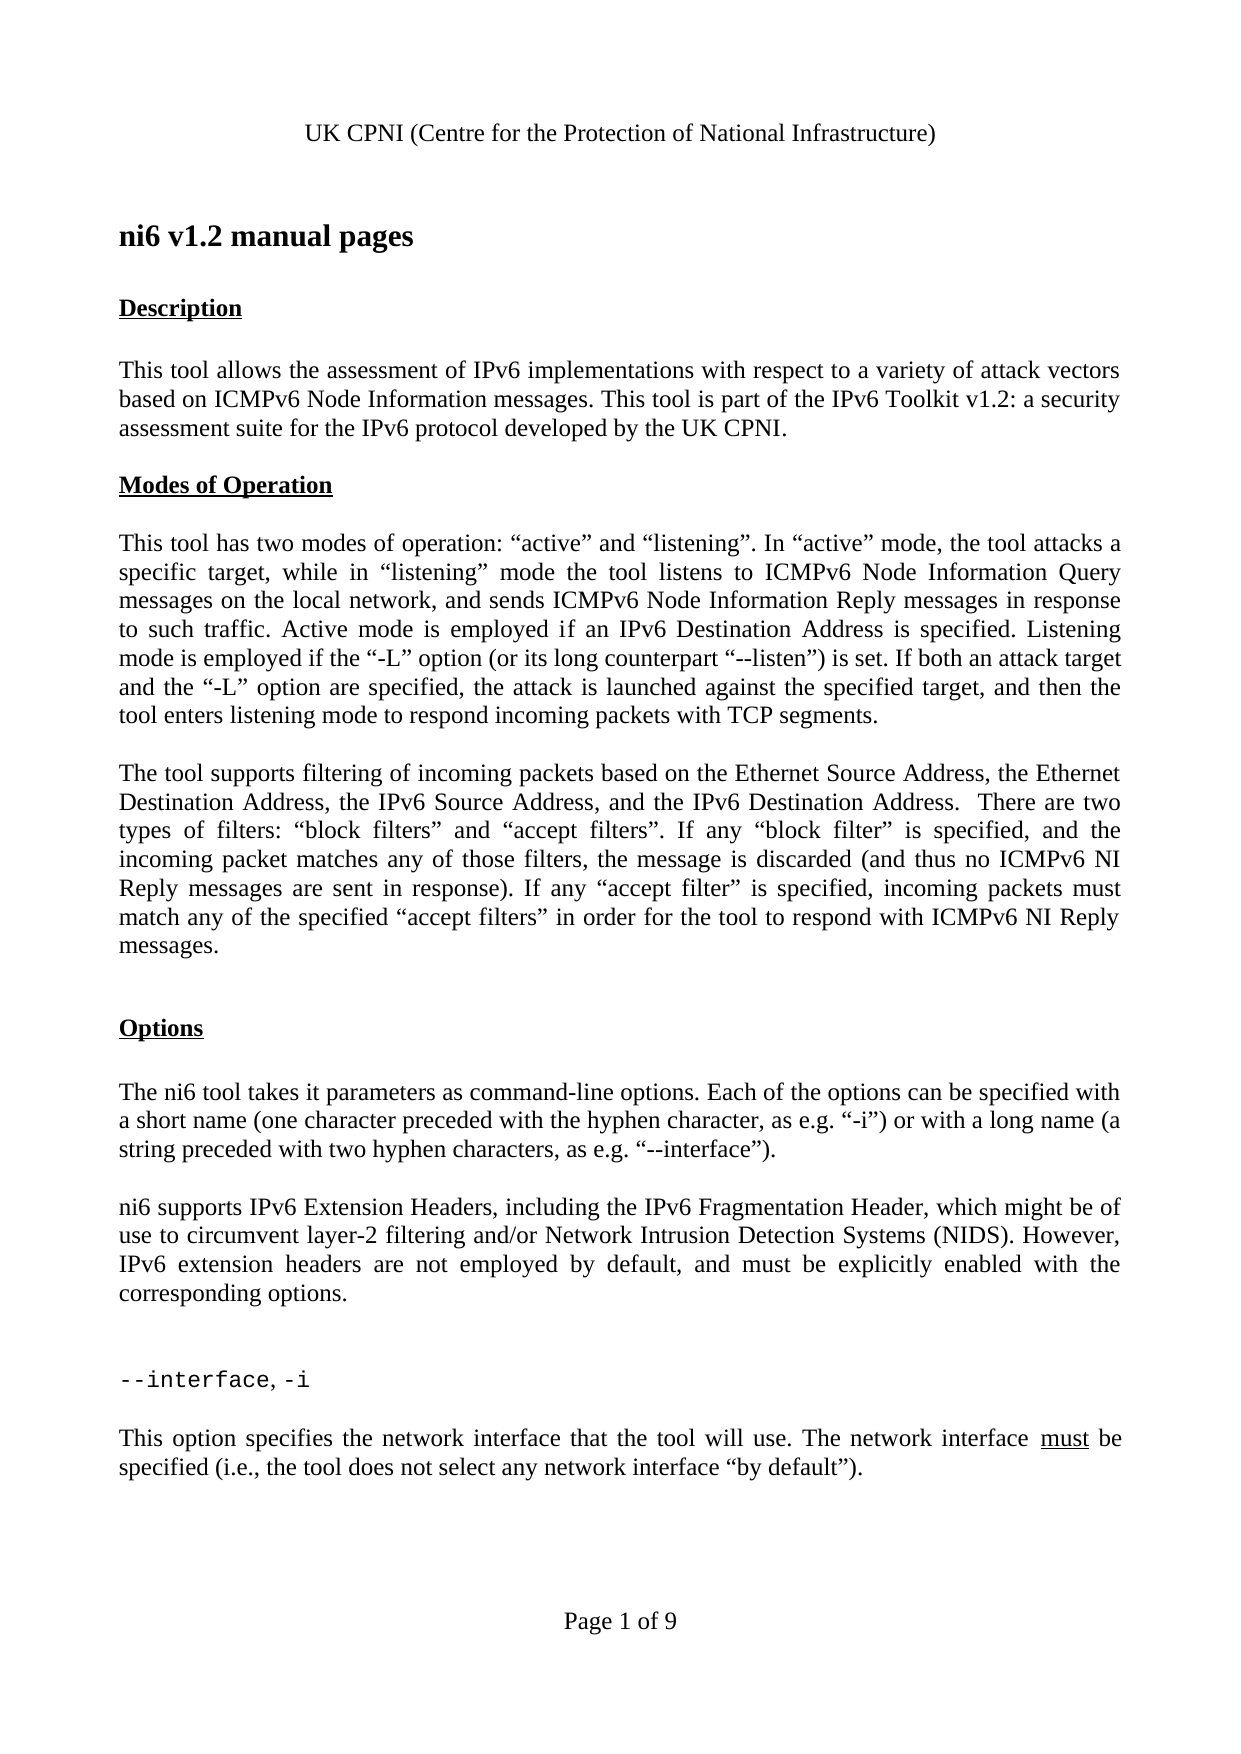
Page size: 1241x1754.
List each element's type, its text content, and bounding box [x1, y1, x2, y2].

text This tool has two modes of operation: “active” and “listening”. In “active” mode, the tool attacks a specific target, while in “listening” mode the tool listens to ICMPv6 Node Information Query messages on the local network, and sends ICMPv6 Node Information Reply messages in response to such traffic. Active mode is employed if an IPv6 Destination Address is specified. Listening mode is employed if the “-L” option (or its long counterpart “--listen”) is set. If both an attack target and the “-L” option are specified, the attack is launched against the specified target, and then the tool enters listening mode to respond incoming packets with TCP segments. [118, 528, 1122, 729]
text The ni6 tool takes it parameters as command-line options. Each of the options can be specified with a short name (one character preceded with the hyphen character, as e.g. “-i”) or with a long name (a string preceded with two hyphen characters, as e.g. “--interface”). [118, 1077, 1122, 1163]
text --interface, -i [118, 1364, 1122, 1394]
subtitle ni6 v1.2 manual pages [118, 217, 1122, 253]
text This option specifies the network interface that the tool will use. The network interface must be specified (i.e., the tool does not select any network interface “by default”). [118, 1423, 1122, 1481]
text This tool allows the assessment of IPv6 implementations with respect to a variety of attack vectors based on ICMPv6 Node Information messages. This tool is part of the IPv6 Toolkit v1.2: a security assessment suite for the IPv6 protocol developed by the UK CPNI. [118, 355, 1122, 442]
text Description [118, 293, 1122, 322]
text Modes of Operation [118, 470, 1122, 499]
subtitle Options [118, 1013, 1122, 1042]
text ni6 supports IPv6 Extension Headers, including the IPv6 Fragmentation Header, which might be of use to circumvent layer-2 filtering and/or Network Intrusion Detection Systems (NIDS). However, IPv6 extension headers are not employed by default, and must be explicitly enabled with the corresponding options. [118, 1192, 1122, 1307]
text The tool supports filtering of incoming packets based on the Ethernet Source Address, the Ethernet Destination Address, the IPv6 Source Address, and the IPv6 Destination Address. There are two types of filters: “block filters” and “accept filters”. If any “block filter” is specified, and the incoming packet matches any of those filters, the message is discarded (and thus no ICMPv6 NI Reply messages are sent in response). If any “accept filter” is specified, incoming packets must match any of the specified “accept filters” in order for the tool to respond with ICMPv6 NI Reply messages. [118, 758, 1122, 959]
